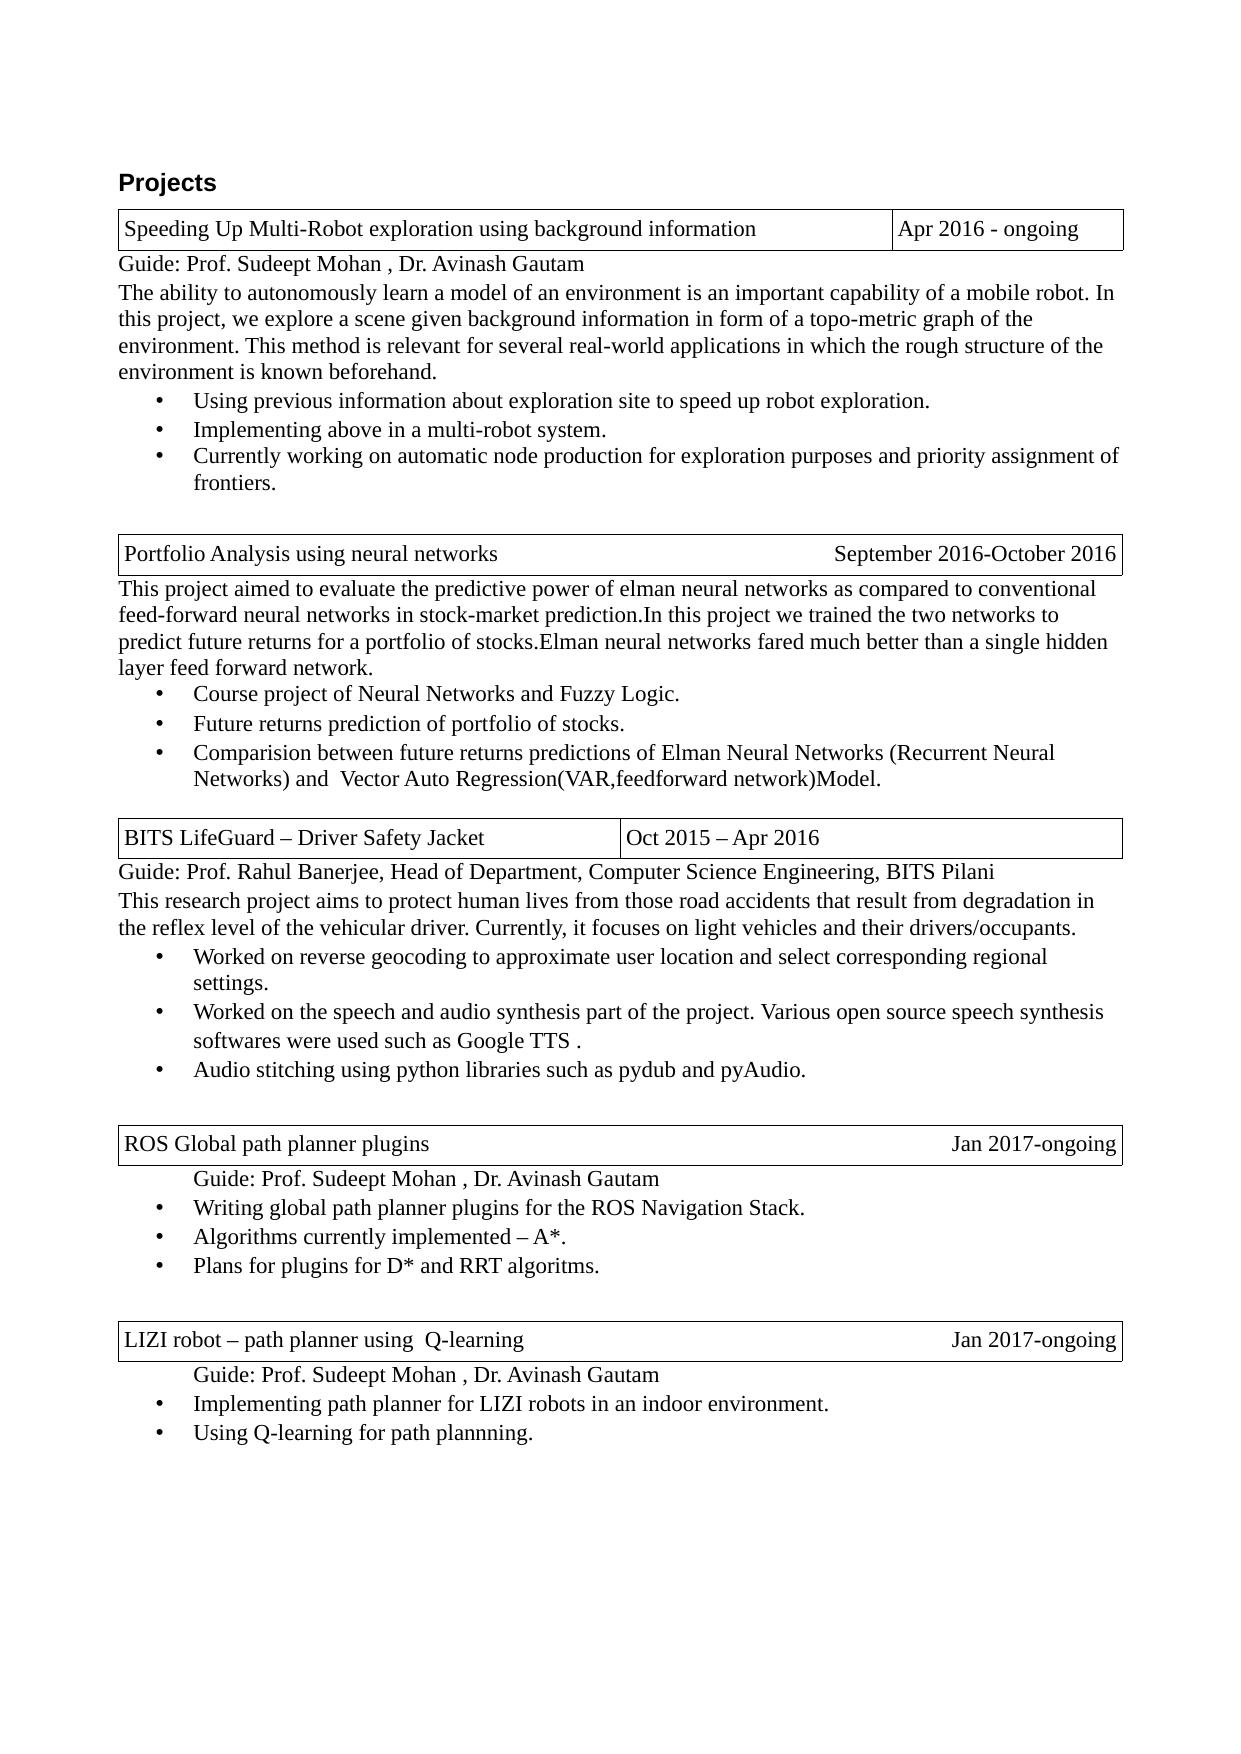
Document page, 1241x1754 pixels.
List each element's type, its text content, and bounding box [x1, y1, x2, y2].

list Currently working on automatic node production for exploration purposes and priority assignment of frontiers. [156, 443, 1122, 495]
table_header Speeding Up Multi-Robot exploration using background information [119, 210, 892, 250]
table_header Oct 2015 – Apr 2016 [621, 819, 1122, 858]
table_header September 2016-October 2016 [620, 535, 1122, 575]
list Implementing path planner for LIZI robots in an indoor environment. [156, 1390, 1122, 1417]
text Guide: Prof. Rahul Banerjee, Head of Department, Computer Science Engineering, BITS Pilani [118, 859, 1122, 885]
table_header ROS Global path planner plugins [119, 1126, 620, 1165]
text The ability to autonomously learn a model of an environment is an important capability of a mobile robot. In this project, we explore a scene given background information in form of a topo-metric graph of the environment. This method is relevant for several real-world applications in which the rough structure of the environment is known beforehand. [118, 279, 1122, 384]
list Using Q-learning for path plannning. [156, 1419, 1122, 1446]
list Course project of Neural Networks and Fuzzy Logic. [156, 681, 1122, 707]
list Guide: Prof. Sudeept Mohan , Dr. Avinash Gautam [156, 1362, 1122, 1388]
subtitle Projects [118, 168, 1122, 197]
table_header LIZI robot – path planner using Q-learning [119, 1322, 620, 1361]
list Future returns prediction of portfolio of stocks. [156, 709, 1122, 736]
list softwares were used such as Google TTS . [156, 1027, 1122, 1054]
list Audio stitching using python libraries such as pydub and pyAudio. [156, 1056, 1122, 1083]
list Using previous information about exploration site to speed up robot exploration. [156, 387, 1122, 413]
list Worked on reverse geocoding to approximate user location and select corresponding regional settings. [156, 943, 1122, 996]
table_header BITS LifeGuard – Driver Safety Jacket [119, 819, 620, 858]
list Writing global path planner plugins for the ROS Navigation Stack. [156, 1194, 1122, 1221]
table_header Jan 2017-ongoing [620, 1126, 1122, 1165]
table_header Apr 2016 - ongoing [893, 210, 1123, 250]
text Guide: Prof. Sudeept Mohan , Dr. Avinash Gautam [118, 251, 1122, 276]
text This research project aims to protect human lives from those road accidents that result from degradation in the reflex level of the vehicular driver. Currently, it focuses on light vehicles and their drivers/occupants. [118, 887, 1122, 940]
list Comparision between future returns predictions of Elman Neural Networks (Recurrent Neural Networks) and Vector Auto Regression(VAR,feedforward network)Model. [156, 739, 1122, 791]
text This project aimed to evaluate the predictive power of elman neural networks as compared to conventional feed-forward neural networks in stock-market prediction.In this project we trained the two networks to predict future returns for a portfolio of stocks.Elman neural networks fared much better than a single hidden layer feed forward network. [118, 576, 1122, 681]
table_header Portfolio Analysis using neural networks [119, 535, 620, 575]
list Algorithms currently implemented – A*. [156, 1223, 1122, 1250]
table_header Jan 2017-ongoing [620, 1322, 1122, 1361]
list Plans for plugins for D* and RRT algoritms. [156, 1252, 1122, 1279]
list Worked on the speech and audio synthesis part of the project. Various open source speech synthesis [156, 998, 1122, 1025]
list Guide: Prof. Sudeept Mohan , Dr. Avinash Gautam [156, 1166, 1122, 1192]
list Implementing above in a multi-robot system. [156, 416, 1122, 443]
